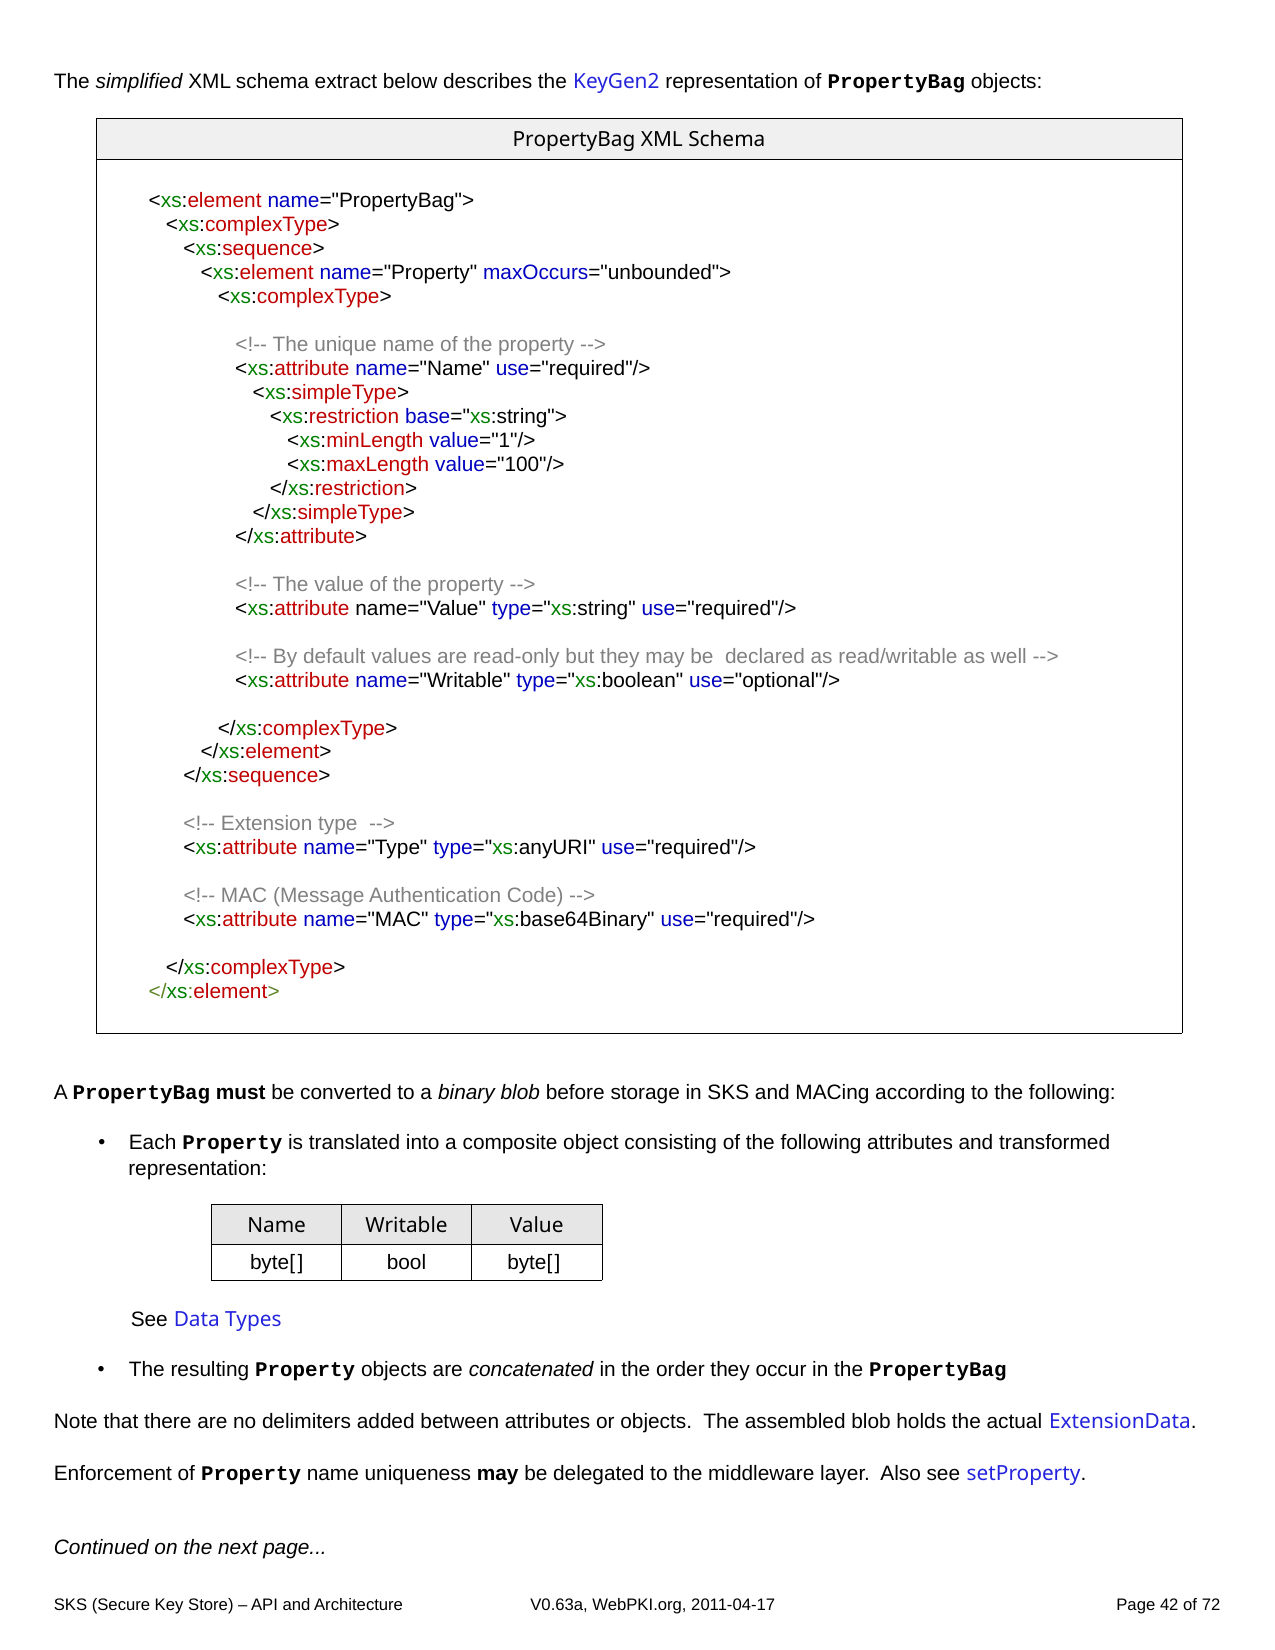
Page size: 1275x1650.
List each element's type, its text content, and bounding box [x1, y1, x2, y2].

table_header PropertyBag XML Schema [97, 119, 1182, 159]
table_cell bool [342, 1245, 471, 1280]
text Continued on the next page... [54, 1534, 1221, 1558]
table_cell <xs:element name="PropertyBag"> <xs:complexType> <xs:sequence> <xs:element name="Property" maxOccurs="unbounded"> <xs:complexType> <!-- The unique name of the property --> <xs:attribute name="Name" use="required"/> <xs:simpleType> <xs:restriction base="xs:string"> <xs:minLength value="1"/> <xs:maxLength value="100"/> </xs:restriction> </xs:simpleType> </xs:attribute> <!-- The value of the property --> <xs:attribute name="Value" type="xs:string" use="required"/> <!-- By default values are read-only but they may be declared as read/writable as well --> <xs:attribute name="Writable" type="xs:boolean" use="optional"/> </xs:complexType> </xs:element> </xs:sequence> <!-- Extension type --> <xs:attribute name="Type" type="xs:anyURI" use="required"/> <!-- MAC (Message Authentication Code) --> <xs:attribute name="MAC" type="xs:base64Binary" use="required"/> </xs:complexType> </xs:element> [97, 160, 1182, 1032]
table_header Name [212, 1205, 341, 1244]
table_cell byte⁮[ ] [212, 1245, 341, 1280]
list Each Property is translated into a composite object consisting of the following attributes and transformed representation: [98, 1130, 1221, 1180]
text The simplified XML schema extract below describes the KeyGen2 representation of PropertyBag objects: [54, 66, 1221, 94]
text A PropertyBag must be converted to a binary blob before storage in SKS and MACing according to the following: [54, 1080, 1221, 1130]
text Note that there are no delimiters added between attributes or objects. The assembled blob holds the actual ExtensionData. [54, 1406, 1221, 1434]
table_header Writable [342, 1205, 471, 1244]
table_header Value [472, 1205, 602, 1244]
list See Data Types [101, 1280, 1221, 1356]
table_cell byte⁮[ ] [472, 1245, 602, 1280]
text Enforcement of Property name uniqueness may be delegated to the middleware layer. Also see setProperty. [54, 1458, 1221, 1487]
list The resulting Property objects are concatenated in the order they occur in the PropertyBag [97, 1356, 1221, 1382]
